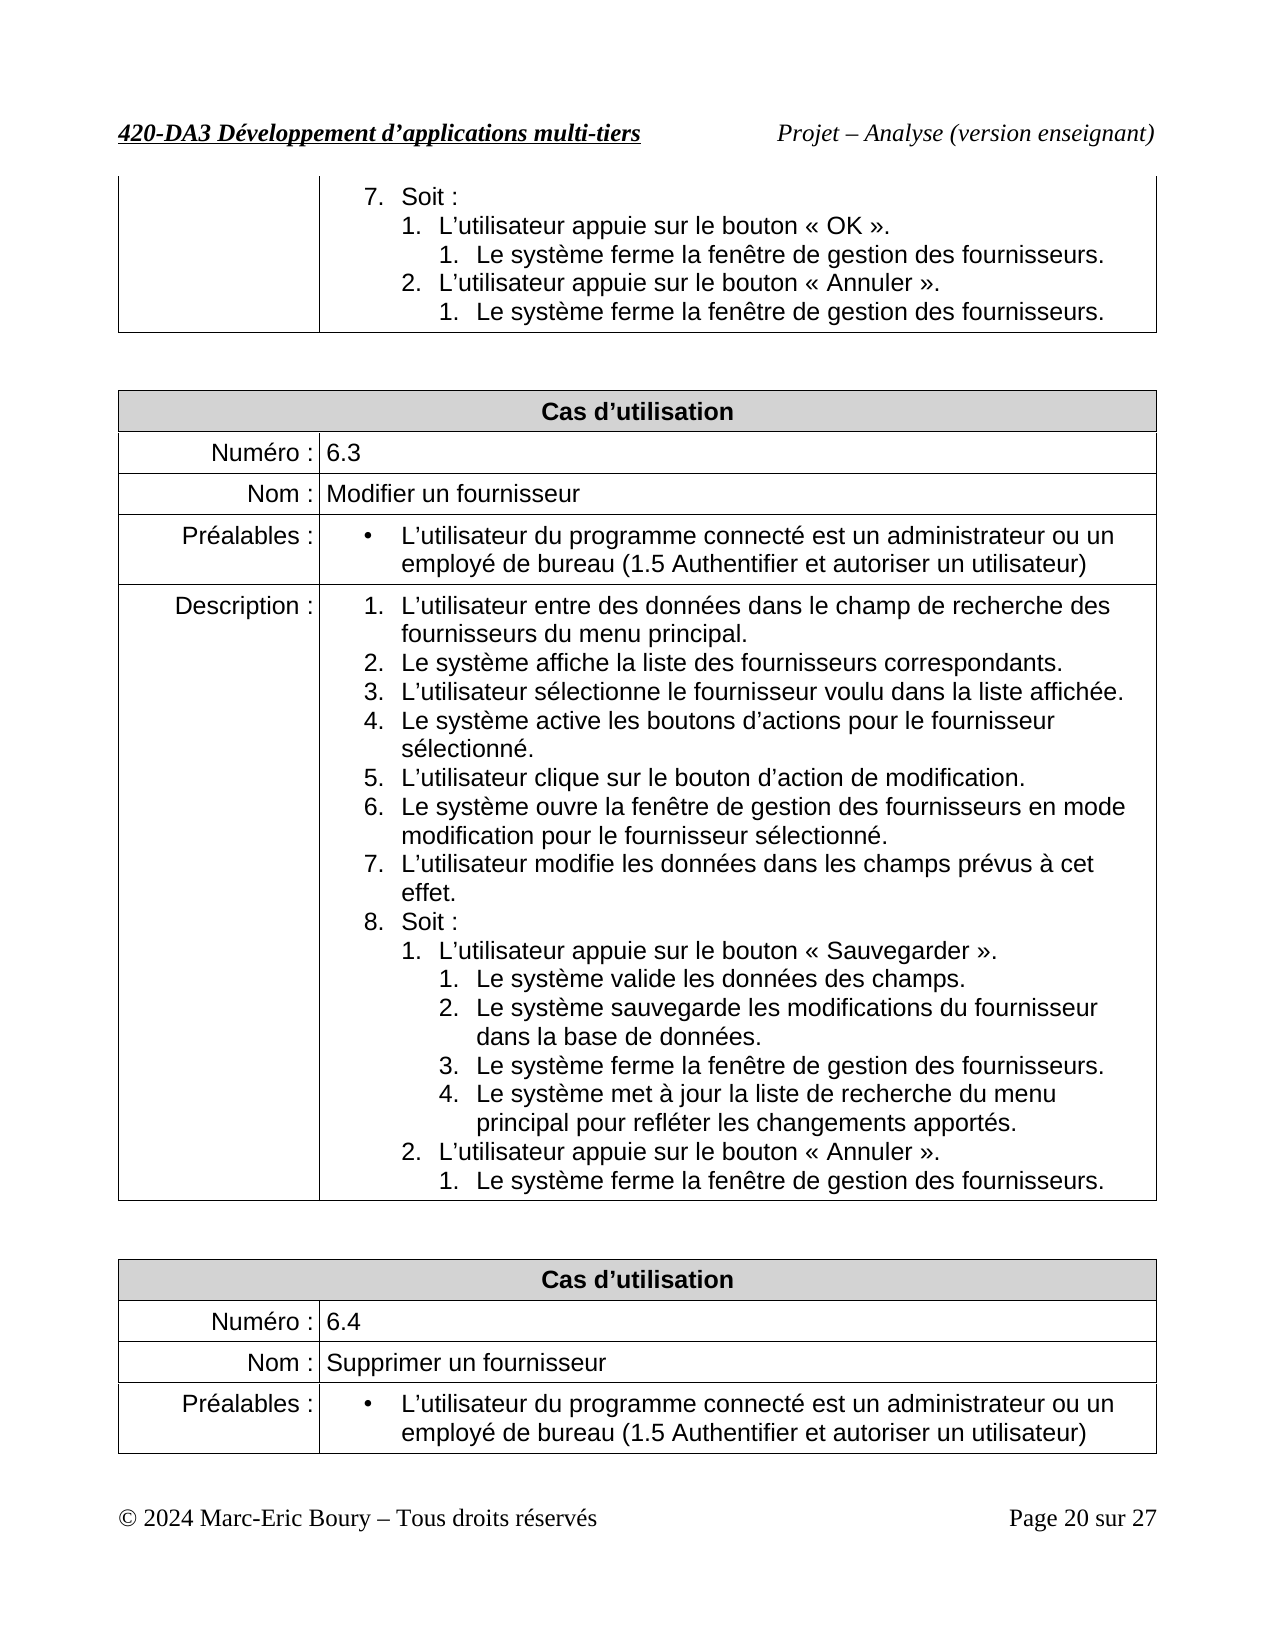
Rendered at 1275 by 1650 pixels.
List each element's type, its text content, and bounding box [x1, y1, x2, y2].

table_cell Nom : [119, 1342, 319, 1382]
table_cell Numéro : [119, 1301, 319, 1341]
table_cell L’utilisateur du programme connecté est un administrateur ou un employé de bureau (1.5 Authentifier et autoriser un utilisateur) [320, 515, 1156, 584]
table_cell Modifier un fournisseur [320, 474, 1156, 514]
table_cell Numéro : [119, 433, 319, 473]
table_cell 6.4 [320, 1301, 1156, 1341]
table_cell Préalables : [119, 515, 319, 584]
table_cell Description : [119, 585, 319, 1200]
table_cell Préalables : [119, 1384, 319, 1453]
table_cell L’utilisateur du programme connecté est un administrateur ou un employé de bureau (1.5 Authentifier et autoriser un utilisateur) [320, 1384, 1156, 1453]
table_cell [119, 176, 319, 332]
table_cell L’utilisateur entre des données dans le champ de recherche des fournisseurs du menu principal. Le système affiche la liste des fournisseurs correspondants. L’utilisateur sélectionne le fournisseur voulu dans la liste affichée. Le système active les boutons d’actions pour le fournisseur sélectionné. L’utilisateur clique sur le bouton d’action de visualisation. Le système ouvre la fenêtre de gestion des fournisseurs en mode visualisation pour le fournisseur sélectionné. Soit : L’utilisateur appuie sur le bouton « OK ». Le système ferme la fenêtre de gestion des fournisseurs. L’utilisateur appuie sur le bouton « Annuler ». Le système ferme la fenêtre de gestion des fournisseurs. [320, 176, 1156, 332]
table_cell L’utilisateur entre des données dans le champ de recherche des fournisseurs du menu principal. Le système affiche la liste des fournisseurs correspondants. L’utilisateur sélectionne le fournisseur voulu dans la liste affichée. Le système active les boutons d’actions pour le fournisseur sélectionné. L’utilisateur clique sur le bouton d’action de modification. Le système ouvre la fenêtre de gestion des fournisseurs en mode modification pour le fournisseur sélectionné. L’utilisateur modifie les données dans les champs prévus à cet effet. Soit : L’utilisateur appuie sur le bouton « Sauvegarder ». Le système valide les données des champs. Le système sauvegarde les modifications du fournisseur dans la base de données. Le système ferme la fenêtre de gestion des fournisseurs. Le système met à jour la liste de recherche du menu principal pour refléter les changements apportés. L’utilisateur appuie sur le bouton « Annuler ». Le système ferme la fenêtre de gestion des fournisseurs. [320, 585, 1156, 1200]
table_cell 6.3 [320, 433, 1156, 473]
table_header Cas d’utilisation [119, 391, 1156, 431]
table_cell Supprimer un fournisseur [320, 1342, 1156, 1382]
table_cell Nom : [119, 474, 319, 514]
table_header Cas d’utilisation [119, 1260, 1156, 1300]
